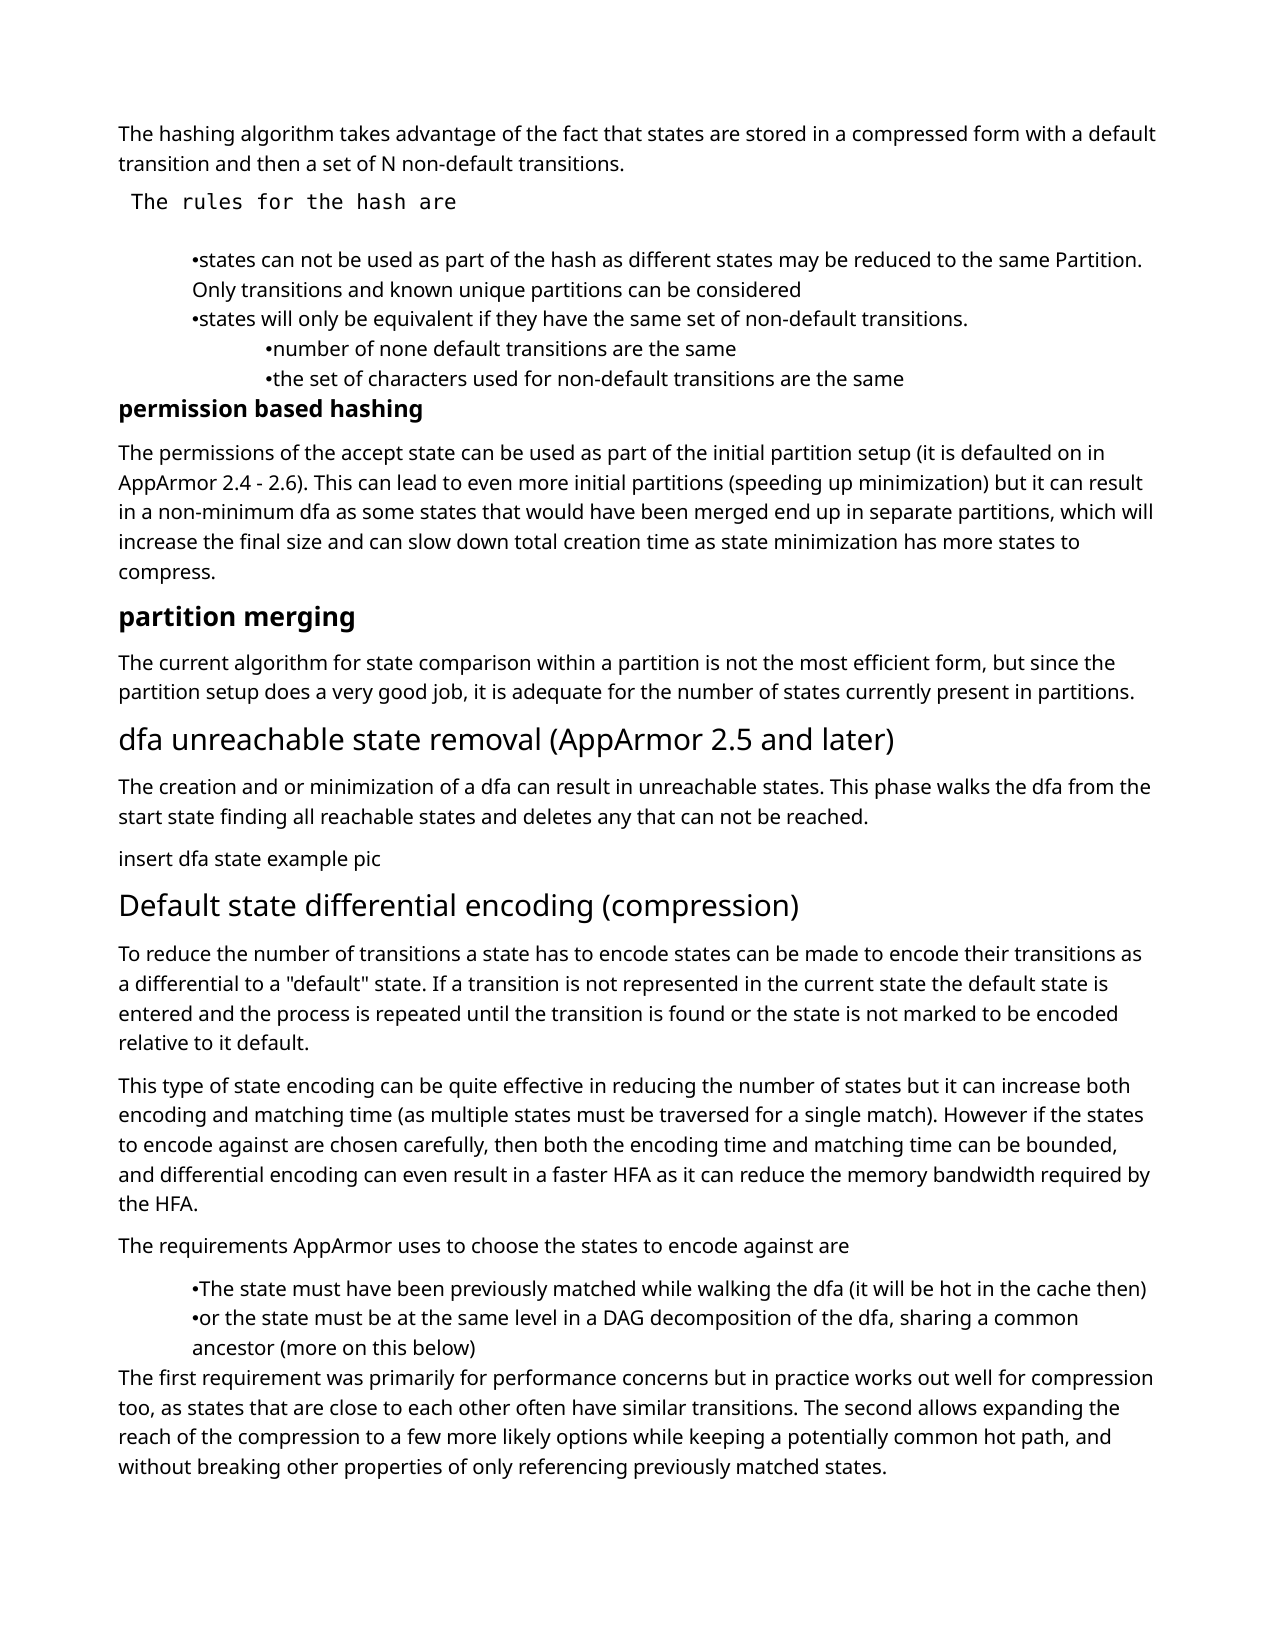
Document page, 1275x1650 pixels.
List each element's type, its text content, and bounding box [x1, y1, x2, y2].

subtitle partition merging [118, 598, 1157, 634]
text The hashing algorithm takes advantage of the fact that states are stored in a compressed form with a default transition and then a set of N non-default transitions. [118, 118, 1157, 177]
text The permissions of the accept state can be used as part of the initial partition setup (it is defaulted on in AppArmor 2.4 - 2.6). This can lead to even more initial partitions (speeding up minimization) but it can result in a non-minimum dfa as some states that would have been merged end up in separate partitions, which will increase the final size and can slow down total creation time as state minimization has more states to compress. [118, 437, 1157, 585]
subtitle dfa unreachable state removal (AppArmor 2.5 and later) [118, 718, 1157, 758]
text The rules for the hash are [118, 190, 1157, 214]
list states will only be equivalent if they have the same set of non-default transitions. [118, 303, 1157, 333]
text The current algorithm for state comparison within a partition is not the most efficient form, but since the partition setup does a very good job, it is adequate for the number of states currently present in partitions. [118, 646, 1157, 706]
list states can not be used as part of the hash as different states may be reduced to the same Partition. Only transitions and known unique partitions can be considered [118, 244, 1157, 303]
text To reduce the number of transitions a state has to encode states can be made to encode their transitions as a differential to a "default" state. If a transition is not represented in the current state the default state is entered and the process is repeated until the transition is found or the state is not marked to be encoded relative to it default. [118, 938, 1157, 1057]
list The state must have been previously matched while walking the dfa (it will be hot in the cache then) [118, 1272, 1157, 1302]
subtitle permission based hashing [118, 392, 1157, 424]
text The creation and or minimization of a dfa can result in unreachable states. This phase walks the dfa from the start state finding all reachable states and deletes any that can not be reached. [118, 771, 1157, 830]
text This type of state encoding can be quite effective in reducing the number of states but it can increase both encoding and matching time (as multiple states must be traversed for a single match). However if the states to encode against are chosen carefully, then both the encoding time and matching time can be bounded, and differential encoding can even result in a faster HFA as it can reduce the memory bandwidth required by the HFA. [118, 1069, 1157, 1218]
list the set of characters used for non-default transitions are the same [118, 362, 1157, 392]
list or the state must be at the same level in a DAG decomposition of the dfa, sharing a common ancestor (more on this below) [118, 1302, 1157, 1361]
text insert dfa state example pic [118, 843, 1157, 873]
text The requirements AppArmor uses to choose the states to encode against are [118, 1230, 1157, 1260]
text The first requirement was primarily for performance concerns but in practice works out well for compression too, as states that are close to each other often have similar transitions. The second allows expanding the reach of the compression to a few more likely options while keeping a potentially common hot path, and without breaking other properties of only referencing previously matched states. [118, 1361, 1157, 1480]
subtitle Default state differential encoding (compression) [118, 885, 1157, 926]
list number of none default transitions are the same [118, 333, 1157, 362]
